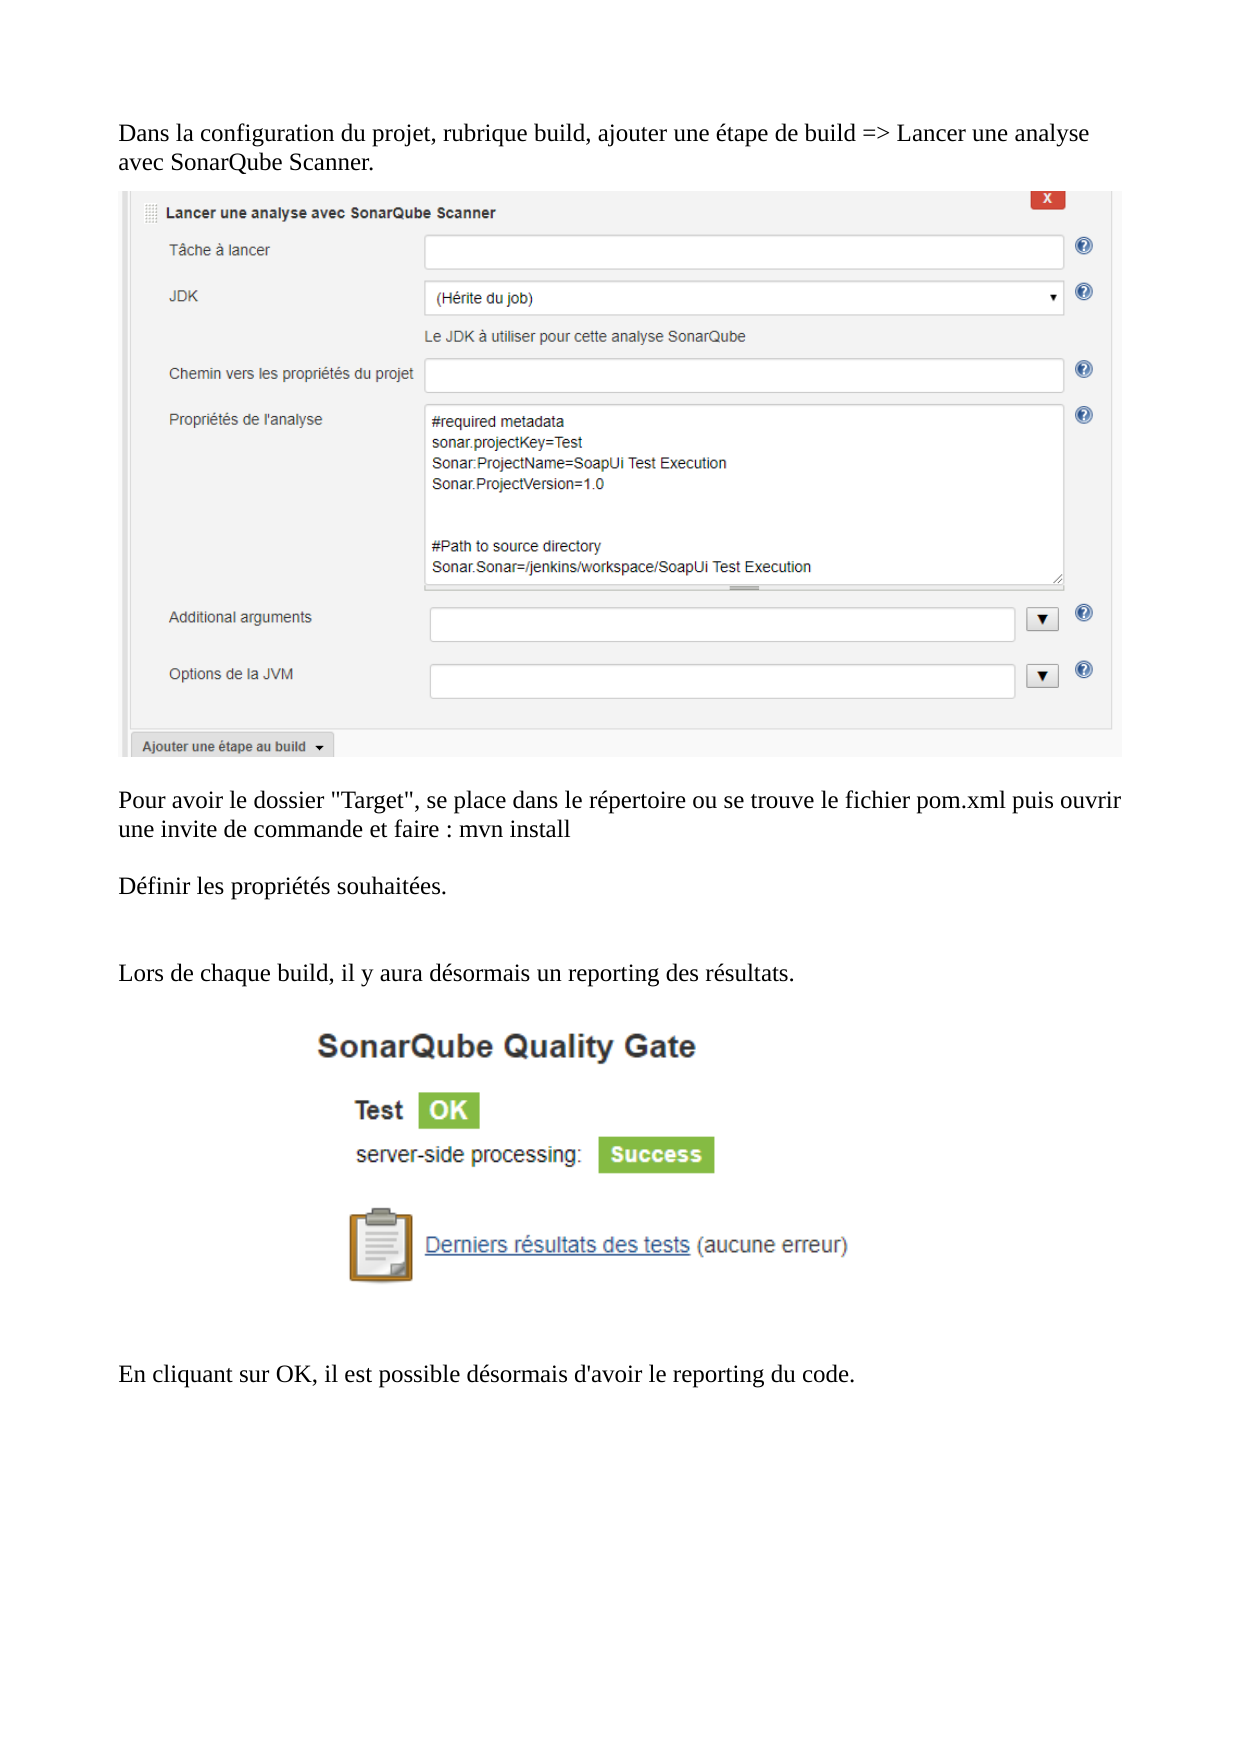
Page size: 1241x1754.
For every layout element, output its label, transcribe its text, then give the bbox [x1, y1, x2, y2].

text En cliquant sur OK, il est possible désormais d'avoir le reporting du code. [118, 1359, 1122, 1387]
text Définir les propriétés souhaitées. [118, 871, 1122, 900]
text Dans la configuration du projet, rubrique build, ajouter une étape de build => Lancer une analyse avec SonarQube Scanner. [118, 118, 1122, 176]
text Lors de chaque build, il y aura désormais un reporting des résultats. [118, 958, 1122, 986]
text Pour avoir le dossier "Target", se place dans le répertoire ou se trouve le fichier pom.xml puis ouvrir une invite de commande et faire : mvn install [118, 785, 1122, 843]
